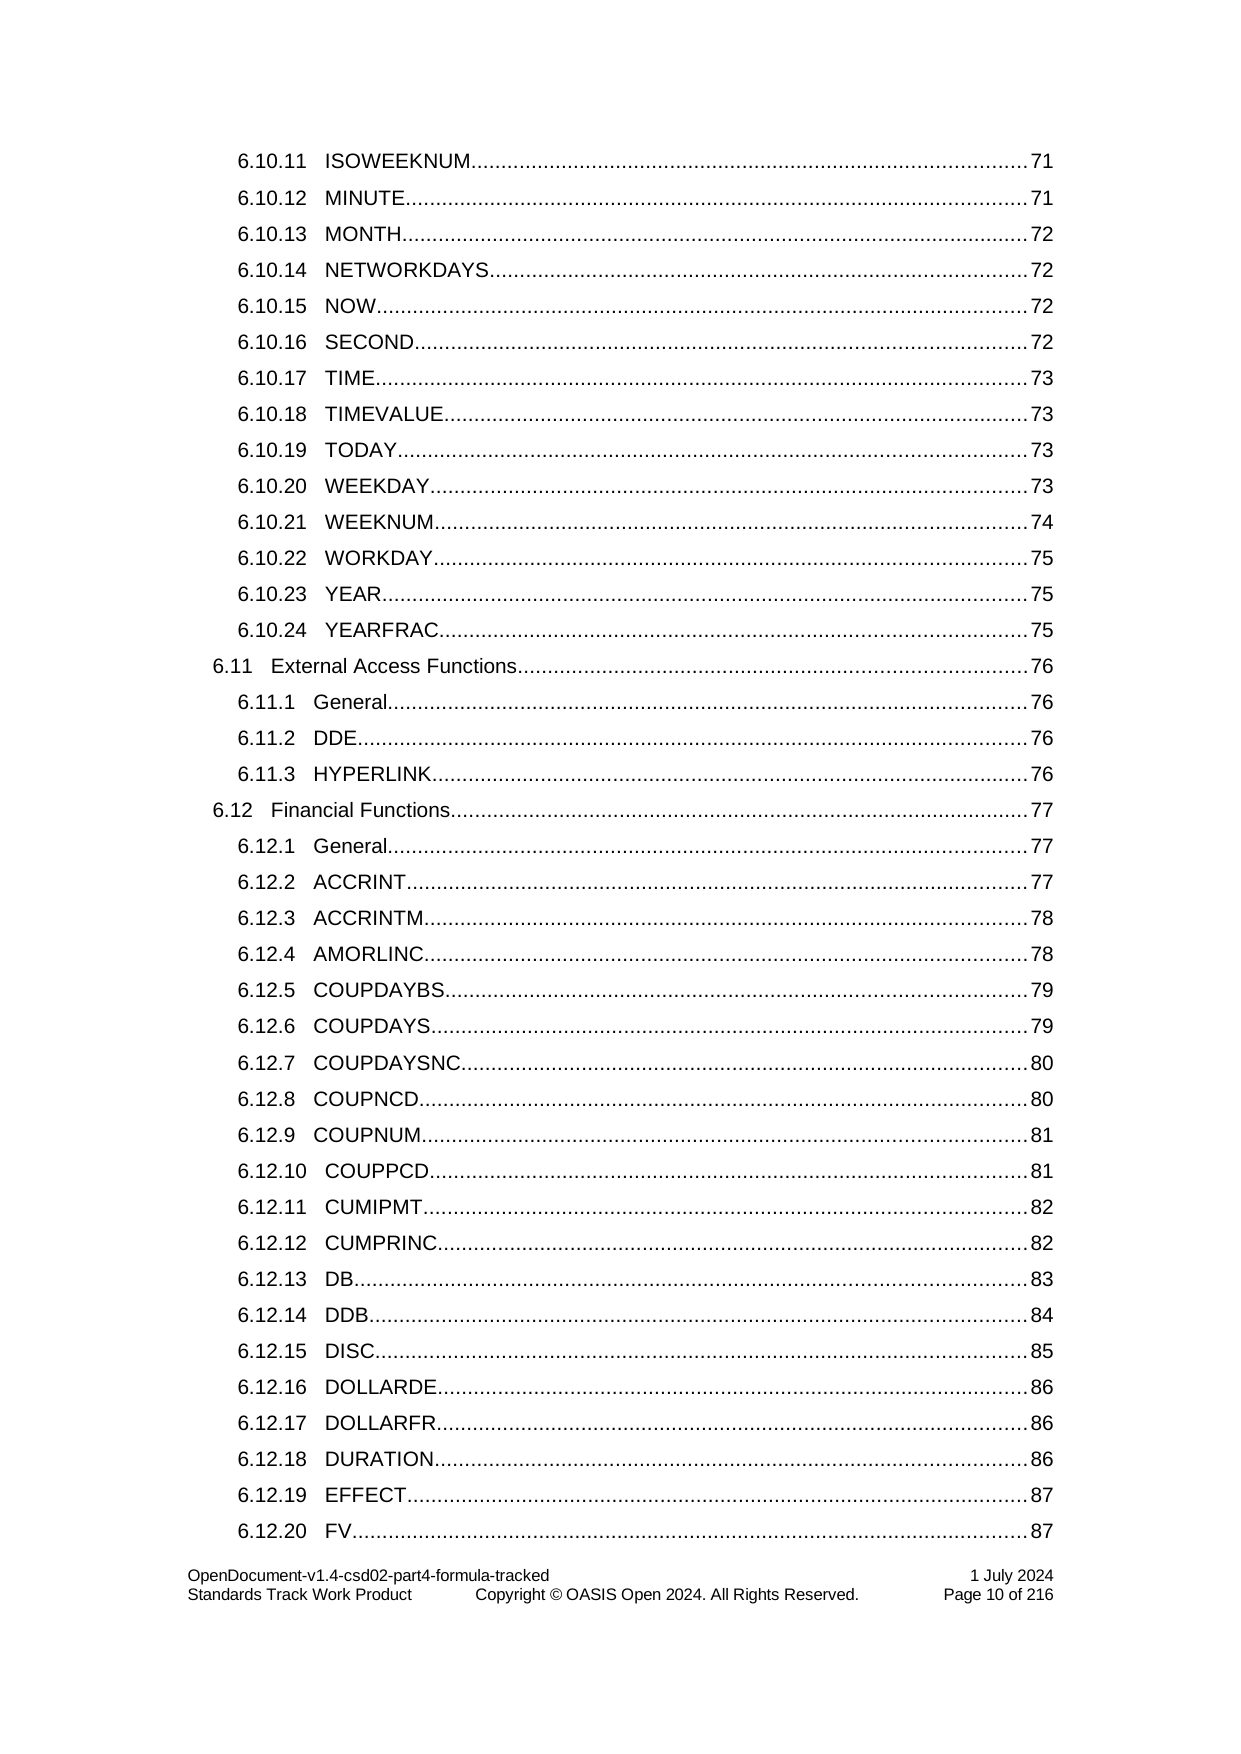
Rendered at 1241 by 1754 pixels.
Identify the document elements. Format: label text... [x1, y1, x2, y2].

text 6.10.17 TIME 73 [237, 366, 1053, 390]
text 6.12.2 ACCRINT 77 [237, 871, 1053, 894]
text 6.12.3 ACCRINTM 78 [237, 907, 1053, 930]
text 6.10.24 YEARFRAC 75 [237, 618, 1053, 642]
text 6.10.16 SECOND 72 [237, 330, 1053, 354]
text 6.12.9 COUPNUM 81 [237, 1123, 1053, 1147]
text 6.10.13 MONTH 72 [237, 222, 1053, 246]
text 6.12.17 DOLLARFR 86 [237, 1411, 1053, 1435]
text 6.12.5 COUPDAYBS 79 [237, 979, 1053, 1002]
text 6.12.16 DOLLARDE 86 [237, 1375, 1053, 1399]
text 6.11.2 DDE 76 [237, 727, 1053, 750]
text 6.11 External Access Functions 76 [212, 654, 1053, 678]
text 6.10.20 WEEKDAY 73 [237, 474, 1053, 498]
text 6.11.3 HYPERLINK 76 [237, 763, 1053, 786]
text 6.12.12 CUMPRINC 82 [237, 1231, 1053, 1255]
text 6.10.21 WEEKNUM 74 [237, 510, 1053, 534]
text 6.12.20 FV 87 [237, 1519, 1053, 1543]
text 6.12.15 DISC 85 [237, 1339, 1053, 1363]
text 6.10.11 ISOWEEKNUM 71 [237, 150, 1053, 173]
text 6.12.10 COUPPCD 81 [237, 1159, 1053, 1183]
text 6.10.14 NETWORKDAYS 72 [237, 258, 1053, 282]
text 6.10.23 YEAR 75 [237, 582, 1053, 606]
text 6.10.18 TIMEVALUE 73 [237, 402, 1053, 426]
text 6.10.19 TODAY 73 [237, 438, 1053, 462]
text 6.12.1 General 77 [237, 835, 1053, 858]
text 6.12.14 DDB 84 [237, 1303, 1053, 1327]
text 6.12.4 AMORLINC 78 [237, 943, 1053, 966]
text 6.10.22 WORKDAY 75 [237, 546, 1053, 570]
text 6.11.1 General 76 [237, 691, 1053, 714]
text 6.12.8 COUPNCD 80 [237, 1087, 1053, 1111]
text 6.12.18 DURATION 86 [237, 1447, 1053, 1471]
text 6.12.13 DB 83 [237, 1267, 1053, 1291]
text 6.12.19 EFFECT 87 [237, 1483, 1053, 1507]
text 6.12.11 CUMIPMT 82 [237, 1195, 1053, 1219]
text 6.12 Financial Functions 77 [212, 799, 1053, 822]
text 6.12.6 COUPDAYS 79 [237, 1015, 1053, 1038]
text 6.10.15 NOW 72 [237, 294, 1053, 318]
text 6.10.12 MINUTE 71 [237, 186, 1053, 209]
text 6.12.7 COUPDAYSNC 80 [237, 1051, 1053, 1074]
